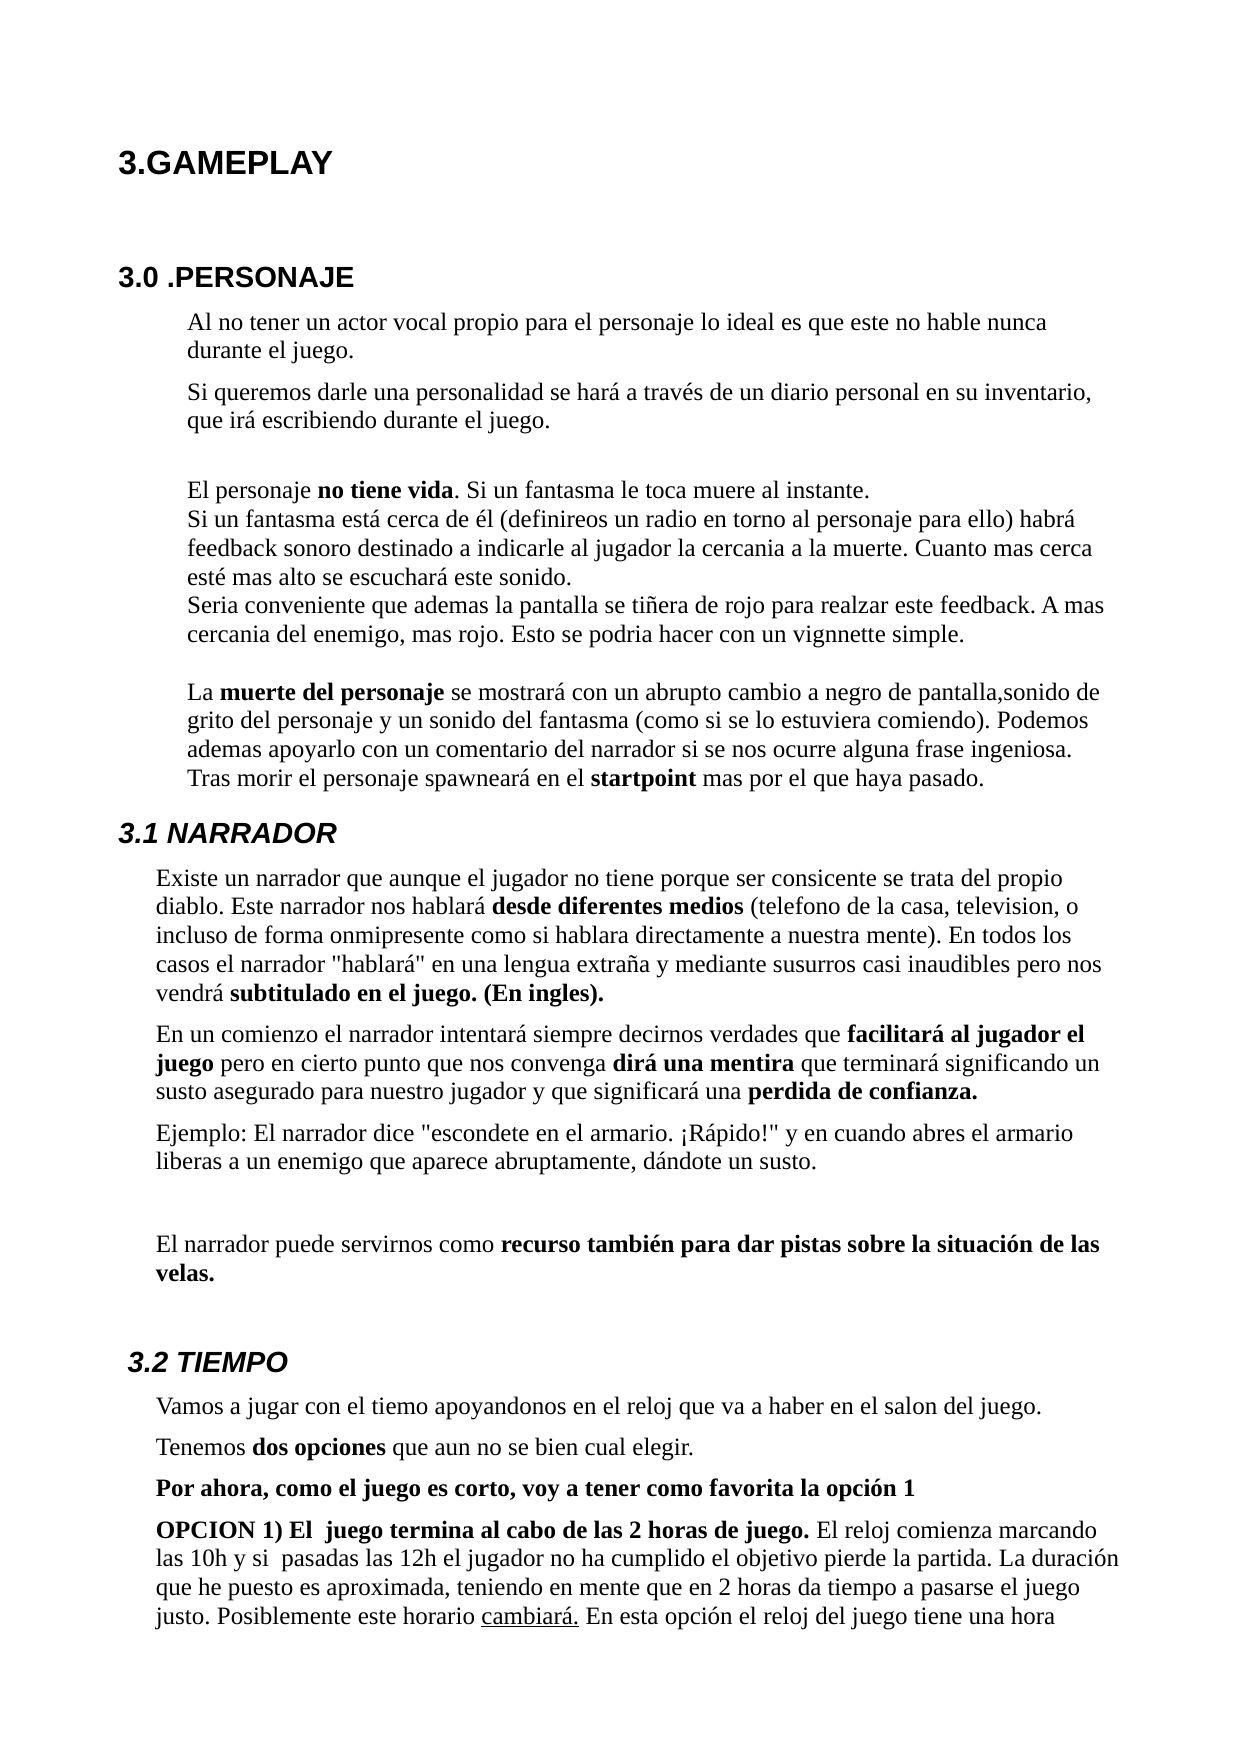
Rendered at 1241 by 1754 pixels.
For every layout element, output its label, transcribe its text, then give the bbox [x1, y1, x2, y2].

text Seria conveniente que ademas la pantalla se tiñera de rojo para realzar este feedback. A mas cercania del enemigo, mas rojo. Esto se podria hacer con un vignnette simple. [187, 590, 1122, 648]
subtitle 3.2 TIEMPO [127, 1345, 1122, 1378]
text En un comienzo el narrador intentará siempre decirnos verdades que facilitará al jugador el juego pero en cierto punto que nos convenga dirá una mentira que terminará significando un susto asegurado para nuestro jugador y que significará una perdida de confianza. [156, 1019, 1122, 1105]
text Ejemplo: El narrador dice "escondete en el armario. ¡Rápido!" y en cuando abres el armario liberas a un enemigo que aparece abruptamente, dándote un susto. [156, 1118, 1122, 1175]
text La muerte del personaje se mostrará con un abrupto cambio a negro de pantalla,sonido de grito del personaje y un sonido del fantasma (como si se lo estuviera comiendo). Podemos ademas apoyarlo con un comentario del narrador si se nos ocurre alguna frase ingeniosa. [187, 677, 1122, 763]
text Tras morir el personaje spawneará en el startpoint mas por el que haya pasado. [187, 763, 1122, 792]
text Existe un narrador que aunque el jugador no tiene porque ser consicente se trata del propio diablo. Este narrador nos hablará desde diferentes medios (telefono de la casa, television, o incluso de forma onmipresente como si hablara directamente a nuestra mente). En todos los casos el narrador "hablará" en una lengua extraña y mediante susurros casi inaudibles pero nos vendrá subtitulado en el juego. (En ingles). [156, 863, 1122, 1006]
text Vamos a jugar con el tiemo apoyandonos en el reloj que va a haber en el salon del juego. [156, 1391, 1122, 1420]
text Si un fantasma está cerca de él (definireos un radio en torno al personaje para ello) habrá feedback sonoro destinado a indicarle al jugador la cercania a la muerte. Cuanto mas cerca esté mas alto se escuchará este sonido. [187, 504, 1122, 590]
text Por ahora, como el juego es corto, voy a tener como favorita la opción 1 [156, 1473, 1122, 1502]
subtitle 3.GAMEPLAY [118, 143, 1122, 182]
text El personaje no tiene vida. Si un fantasma le toca muere al instante. [187, 447, 1122, 504]
subtitle 3.0 .PERSONAJE [118, 261, 1122, 294]
text El narrador puede servirnos como recurso también para dar pistas sobre la situación de las velas. [156, 1229, 1122, 1286]
subtitle 3.1 NARRADOR [118, 817, 1122, 850]
text Si queremos darle una personalidad se hará a través de un diario personal en su inventario, que irá escribiendo durante el juego. [187, 377, 1122, 434]
text OPCION 1) El juego termina al cabo de las 2 horas de juego. El reloj comienza marcando las 10h y si pasadas las 12h el jugador no ha cumplido el objetivo pierde la partida. La duración que he puesto es aproximada, teniendo en mente que en 2 horas da tiempo a pasarse el juego justo. Posiblemente este horario cambiará. En esta opción el reloj del juego tiene una hora [156, 1515, 1122, 1630]
text Tenemos dos opciones que aun no se bien cual elegir. [156, 1432, 1122, 1461]
text Al no tener un actor vocal propio para el personaje lo ideal es que este no hable nunca durante el juego. [187, 307, 1122, 364]
